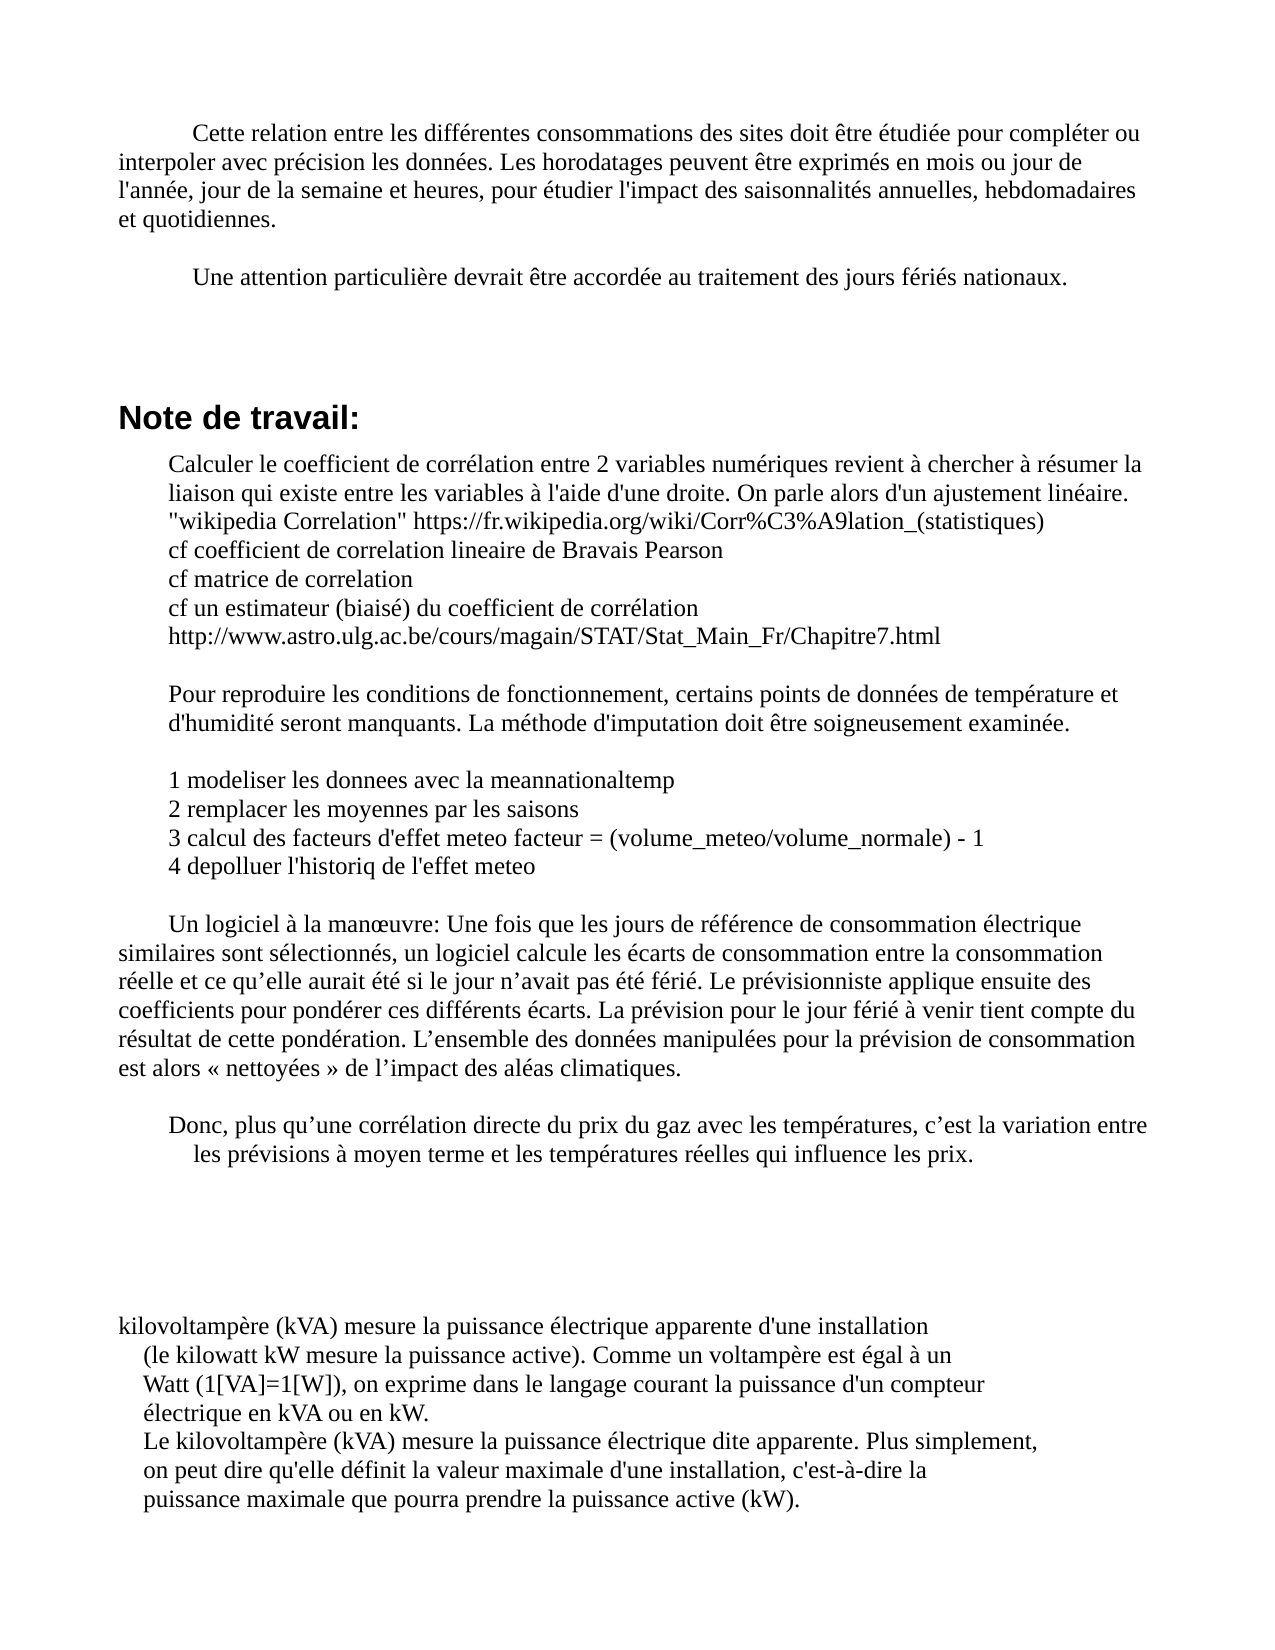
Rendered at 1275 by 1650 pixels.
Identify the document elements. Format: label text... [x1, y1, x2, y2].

text Un logiciel à la manœuvre: Une fois que les jours de référence de consommation électrique similaires sont sélectionnés, un logiciel calcule les écarts de consommation entre la consommation réelle et ce qu’elle aurait été si le jour n’avait pas été férié. Le prévisionniste applique ensuite des coefficients pour pondérer ces différents écarts. La prévision pour le jour férié à venir tient compte du résultat de cette pondération. L’ensemble des données manipulées pour la prévision de consommation est alors « nettoyées » de l’impact des aléas climatiques. [118, 909, 1157, 1081]
text Le kilovoltampère (kVA) mesure la puissance électrique dite apparente. Plus simplement, [118, 1426, 1157, 1455]
text les prévisions à moyen terme et les températures réelles qui influence les prix. [118, 1139, 1157, 1168]
text électrique en kVA ou en kW. [118, 1398, 1157, 1426]
text cf coefficient de correlation lineaire de Bravais Pearson [118, 535, 1157, 564]
text 3 calcul des facteurs d'effet meteo facteur = (volume_meteo/volume_normale) - 1 [118, 823, 1157, 851]
text (le kilowatt kW mesure la puissance active). Comme un voltampère est égal à un [118, 1340, 1157, 1369]
text Cette relation entre les différentes consommations des sites doit être étudiée pour compléter ou interpoler avec précision les données. Les horodatages peuvent être exprimés en mois ou jour de l'année, jour de la semaine et heures, pour étudier l'impact des saisonnalités annuelles, hebdomadaires et quotidiennes. [118, 118, 1157, 233]
text liaison qui existe entre les variables à l'aide d'une droite. On parle alors d'un ajustement linéaire. [118, 478, 1157, 506]
text cf un estimateur (biaisé) du coefficient de corrélation [118, 593, 1157, 621]
text cf matrice de correlation [118, 564, 1157, 593]
text on peut dire qu'elle définit la valeur maximale d'une installation, c'est-à-dire la [118, 1455, 1157, 1484]
text kilovoltampère (kVA) mesure la puissance électrique apparente d'une installation [118, 1311, 1157, 1340]
text 4 depolluer l'historiq de l'effet meteo [118, 851, 1157, 880]
subtitle Note de travail: [118, 398, 1157, 436]
text 1 modeliser les donnees avec la meannationaltemp [118, 765, 1157, 794]
text Une attention particulière devrait être accordée au traitement des jours fériés nationaux. [118, 262, 1157, 291]
text Donc, plus qu’une corrélation directe du prix du gaz avec les températures, c’est la variation entre [118, 1110, 1157, 1139]
text Pour reproduire les conditions de fonctionnement, certains points de données de température et [118, 679, 1157, 708]
text Watt (1[VA]=1[W]), on exprime dans le langage courant la puissance d'un compteur [118, 1369, 1157, 1398]
text http://www.astro.ulg.ac.be/cours/magain/STAT/Stat_Main_Fr/Chapitre7.html [118, 621, 1157, 650]
text 2 remplacer les moyennes par les saisons [118, 794, 1157, 823]
text d'humidité seront manquants. La méthode d'imputation doit être soigneusement examinée. [118, 708, 1157, 736]
text Calculer le coefficient de corrélation entre 2 variables numériques revient à chercher à résumer la [118, 449, 1157, 478]
text puissance maximale que pourra prendre la puissance active (kW). [118, 1484, 1157, 1513]
text "wikipedia Correlation" https://fr.wikipedia.org/wiki/Corr%C3%A9lation_(statistiques) [118, 506, 1157, 535]
